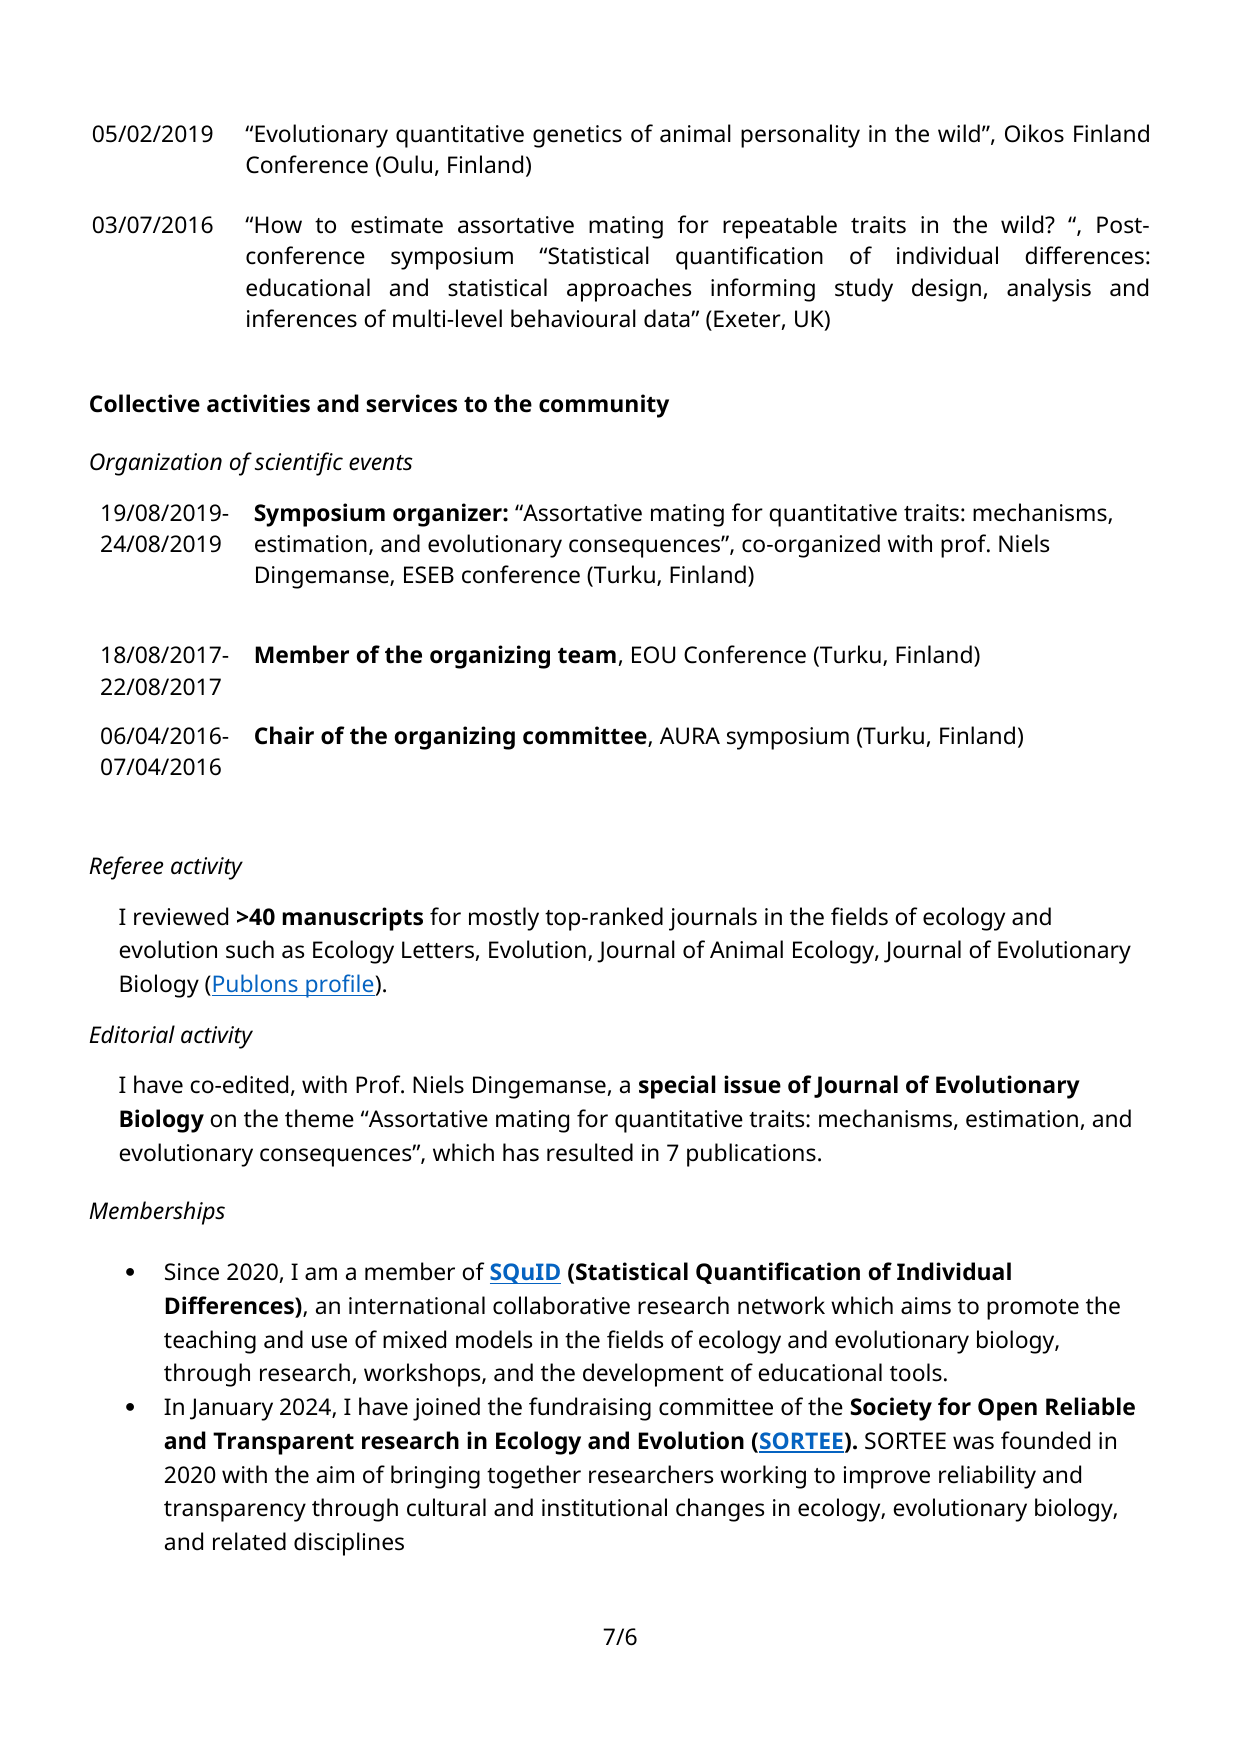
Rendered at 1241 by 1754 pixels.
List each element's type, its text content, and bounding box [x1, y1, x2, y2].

text Editorial activity [89, 1018, 1152, 1050]
list In January 2024, I have joined the fundraising committee of the Society for Open Reliable and Transparent research in Ecology and Evolution (SORTEE). SORTEE was founded in 2020 with the aim of bringing together researchers working to improve reliability and transparency through cultural and institutional changes in ecology, evolutionary biology, and related disciplines [126, 1391, 1152, 1557]
text I have co-edited, with Prof. Niels Dingemanse, a special issue of Journal of Evolutionary Biology on the theme “Assortative mating for quantitative traits: mechanisms, estimation, and evolutionary consequences”, which has resulted in 7 publications. [118, 1069, 1152, 1168]
list Since 2020, I am a member of SQuID (Statistical Quantification of Individual Differences), an international collaborative research network which aims to promote the teaching and use of mixed models in the fields of ecology and evolutionary biology, through research, workshops, and the development of educational tools. [126, 1256, 1152, 1389]
table_cell Chair of the organizing committee, AURA symposium (Turku, Finland) [242, 720, 1152, 800]
text Organization of scientific events [89, 446, 1152, 477]
table_header Symposium organizer: “Assortative mating for quantitative traits: mechanisms, estimation, and evolutionary consequences”, co-organized with prof. Niels Dingemanse, ESEB conference (Turku, Finland) [242, 497, 1152, 639]
table_cell 06/04/2016-07/04/2016 [89, 720, 242, 800]
table_cell 18/08/2017-22/08/2017 [89, 639, 242, 719]
text Collective activities and services to the community [89, 387, 1152, 419]
text Referee activity [89, 850, 1152, 881]
text Memberships [89, 1195, 1152, 1226]
text I reviewed >40 manuscripts for mostly top-ranked journals in the fields of ecology and evolution such as Ecology Letters, Evolution, Journal of Animal Ecology, Journal of Evolutionary Biology (Publons profile). [118, 901, 1152, 999]
table_cell Member of the organizing team, EOU Conference (Turku, Finland) [242, 639, 1152, 719]
table_cell 05/02/2019 [89, 118, 242, 209]
table_cell “How to estimate assortative mating for repeatable traits in the wild? “, Post-conference symposium “Statistical quantification of individual differences: educational and statistical approaches informing study design, analysis and inferences of multi-level behavioural data” (Exeter, UK) [242, 209, 1152, 362]
table_cell 03/07/2016 [89, 209, 242, 362]
table_cell “Evolutionary quantitative genetics of animal personality in the wild”, Oikos Finland Conference (Oulu, Finland) [242, 118, 1152, 209]
table_header 19/08/2019-24/08/2019 [89, 497, 242, 639]
